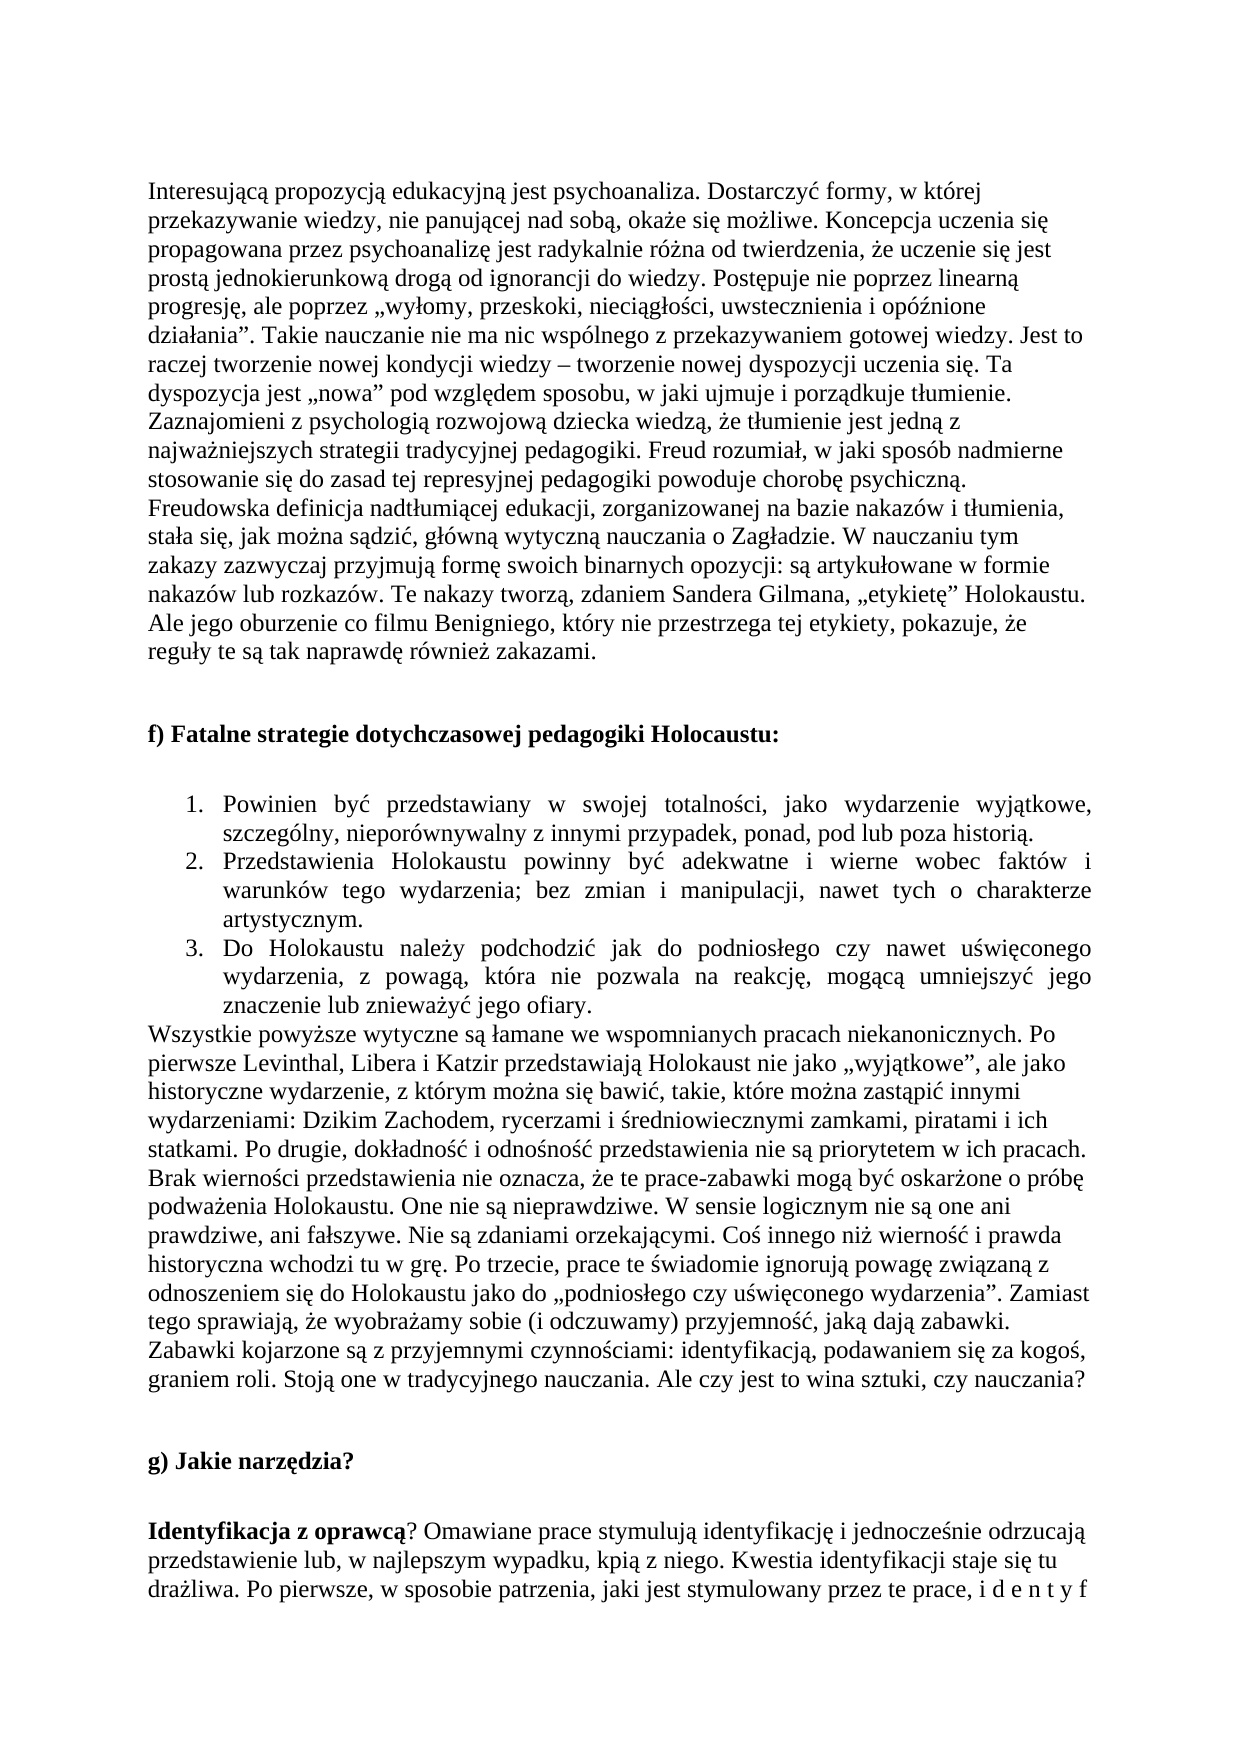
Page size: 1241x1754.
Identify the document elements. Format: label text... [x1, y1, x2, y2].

text Interesującą propozycją edukacyjną jest psychoanaliza. Dostarczyć formy, w której przekazywanie wiedzy, nie panującej nad sobą, okaże się możliwe. Koncepcja uczenia się propagowana przez psychoanalizę jest radykalnie różna od twierdzenia, że uczenie się jest prostą jednokierunkową drogą od ignorancji do wiedzy. Postępuje nie poprzez linearną progresję, ale poprzez „wyłomy, przeskoki, nieciągłości, uwstecznienia i opóźnione działania”. Takie nauczanie nie ma nic wspólnego z przekazywaniem gotowej wiedzy. Jest to raczej tworzenie nowej kondycji wiedzy – tworzenie nowej dyspozycji uczenia się. Ta dyspozycja jest „nowa” pod względem sposobu, w jaki ujmuje i porządkuje tłumienie. Zaznajomieni z psychologią rozwojową dziecka wiedzą, że tłumienie jest jedną z najważniejszych strategii tradycyjnej pedagogiki. Freud rozumiał, w jaki sposób nadmierne stosowanie się do zasad tej represyjnej pedagogiki powoduje chorobę psychiczną. Freudowska definicja nadtłumiącej edukacji, zorganizowanej na bazie nakazów i tłumienia, stała się, jak można sądzić, główną wytyczną nauczania o Zagładzie. W nauczaniu tym zakazy zazwyczaj przyjmują formę swoich binarnych opozycji: są artykułowane w formie nakazów lub rozkazów. Te nakazy tworzą, zdaniem Sandera Gilmana, „etykietę” Holokaustu. Ale jego oburzenie co filmu Benigniego, który nie przestrzega tej etykiety, pokazuje, że reguły te są tak naprawdę również zakazami. [148, 148, 1093, 694]
list Do Holokaustu należy podchodzić jak do podniosłego czy nawet uświęconego wydarzenia, z powagą, która nie pozwala na reakcję, mogącą umniejszyć jego znaczenie lub znieważyć jego ofiary. [185, 933, 1093, 1019]
text Wszystkie powyższe wytyczne są łamane we wspomnianych pracach niekanonicznych. Po pierwsze Levinthal, Libera i Katzir przedstawiają Holokaust nie jako „wyjątkowe”, ale jako historyczne wydarzenie, z którym można się bawić, takie, które można zastąpić innymi wydarzeniami: Dzikim Zachodem, rycerzami i średniowiecznymi zamkami, piratami i ich statkami. Po drugie, dokładność i odnośność przedstawienia nie są priorytetem w ich pracach. Brak wierności przedstawienia nie oznacza, że te prace-zabawki mogą być oskarżone o próbę podważenia Holokaustu. One nie są nieprawdziwe. W sensie logicznym nie są one ani prawdziwe, ani fałszywe. Nie są zdaniami orzekającymi. Coś innego niż wierność i prawda historyczna wchodzi tu w grę. Po trzecie, prace te świadomie ignorują powagę związaną z odnoszeniem się do Holokaustu jako do „podniosłego czy uświęconego wydarzenia”. Zamiast tego sprawiają, że wyobrażamy sobie (i odczuwamy) przyjemność, jaką dają zabawki. Zabawki kojarzone są z przyjemnymi czynnościami: identyfikacją, podawaniem się za kogoś, graniem roli. Stoją one w tradycyjnego nauczania. Ale czy jest to wina sztuki, czy nauczania? [148, 1019, 1093, 1421]
subtitle f) Fatalne strategie dotychczasowej pedagogiki Holocaustu: [148, 719, 1093, 776]
subtitle g) Jakie narzędzia? [148, 1446, 1093, 1475]
list Powinien być przedstawiany w swojej totalności, jako wydarzenie wyjątkowe, szczególny, nieporównywalny z innymi przypadek, ponad, pod lub poza historią. [185, 789, 1093, 846]
list Przedstawienia Holokaustu powinny być adekwatne i wierne wobec faktów i warunków tego wydarzenia; bez zmian i manipulacji, nawet tych o charakterze artystycznym. [185, 846, 1093, 933]
text Identyfikacja z oprawcą? Omawiane prace stymulują identyfikację i jednocześnie odrzucają przedstawienie lub, w najlepszym wypadku, kpią z niego. Kwestia identyfikacji staje się tu drażliwa. Po pierwsze, w sposobie patrzenia, jaki jest stymulowany przez te prace, i d e n t y f [148, 1488, 1093, 1603]
